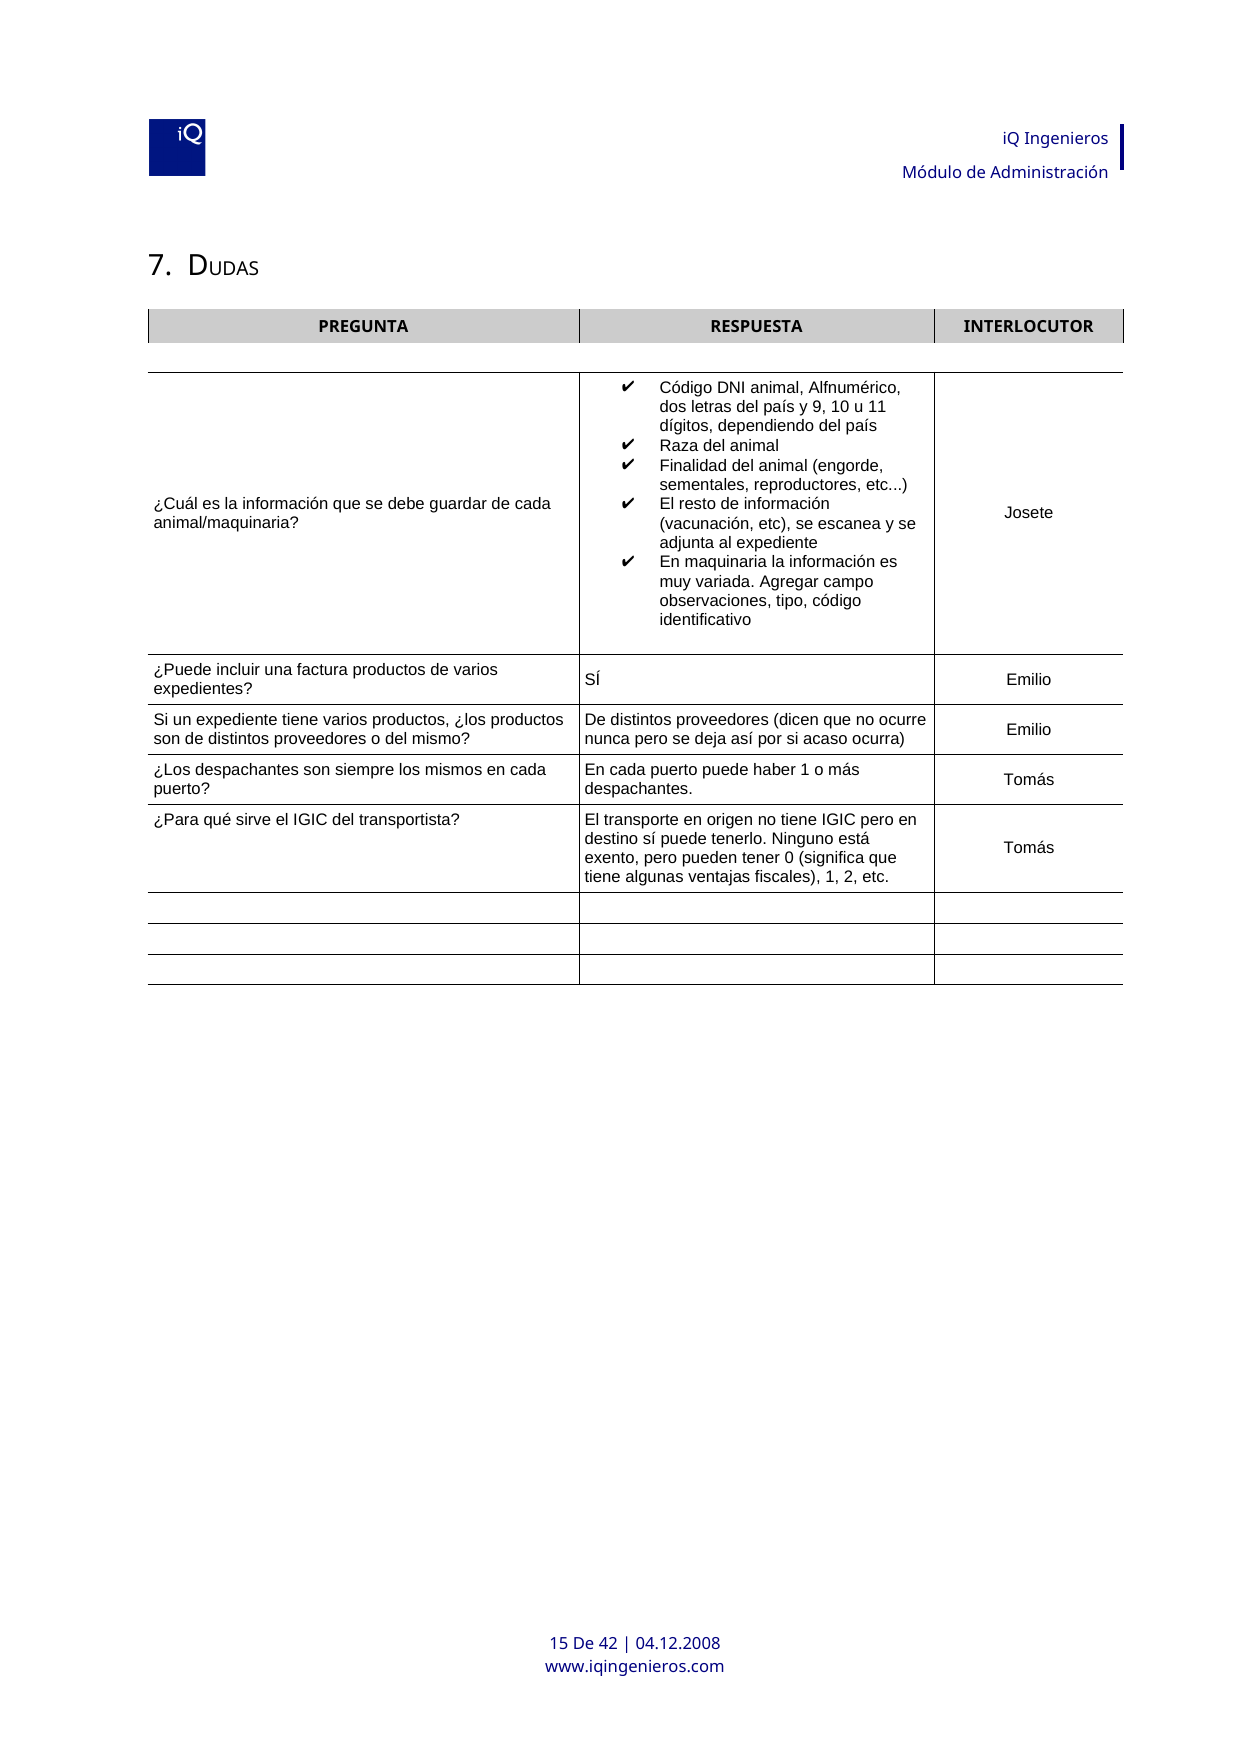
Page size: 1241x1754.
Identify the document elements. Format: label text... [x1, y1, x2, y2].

table_cell [935, 893, 1123, 923]
table_cell [148, 924, 579, 953]
table_cell [935, 924, 1123, 953]
table_cell SÍ [580, 655, 934, 704]
picture [149, 119, 206, 176]
table_cell [579, 343, 934, 372]
table_header PREGUNTA [149, 309, 579, 343]
table_header RESPUESTA [580, 309, 934, 343]
table_cell [148, 955, 579, 984]
table_cell Emilio [935, 705, 1123, 754]
table_cell ¿Los despachantes son siempre los mismos en cada puerto? [148, 755, 579, 804]
table_cell Tomás [935, 805, 1123, 892]
table_header INTERLOCUTOR [935, 309, 1123, 343]
table_cell [148, 343, 579, 372]
table_cell Josete [935, 373, 1123, 654]
table_cell ¿Para qué sirve el IGIC del transportista? [148, 805, 579, 892]
table_cell De distintos proveedores (dicen que no ocurre nunca pero se deja así por si acaso ocurra) [580, 705, 934, 754]
table_cell [580, 893, 934, 923]
table_cell [934, 343, 1123, 372]
table_cell ¿Puede incluir una factura productos de varios expedientes? [148, 655, 579, 704]
table_cell Si un expediente tiene varios productos, ¿los productos son de distintos proveedores o del mismo? [148, 705, 579, 754]
table_cell [580, 955, 934, 984]
table_cell En cada puerto puede haber 1 o más despachantes. [580, 755, 934, 804]
subtitle Dudas [148, 244, 1123, 284]
table_cell [935, 955, 1123, 984]
table_cell Código DNI animal, Alfnumérico, dos letras del país y 9, 10 u 11 dígitos, dependiendo del país Raza del animal Finalidad del animal (engorde, sementales, reproductores, etc...) El resto de información (vacunación, etc), se escanea y se adjunta al expediente En maquinaria la información es muy variada. Agregar campo observaciones, tipo, código identificativo [580, 373, 934, 654]
table_cell ¿Cuál es la información que se debe guardar de cada animal/maquinaria? [148, 373, 579, 654]
table_cell [580, 924, 934, 953]
table_cell Emilio [935, 655, 1123, 704]
table_cell [148, 893, 579, 923]
table_cell El transporte en origen no tiene IGIC pero en destino sí puede tenerlo. Ninguno está exento, pero pueden tener 0 (significa que tiene algunas ventajas fiscales), 1, 2, etc. [580, 805, 934, 892]
table_cell Tomás [935, 755, 1123, 804]
